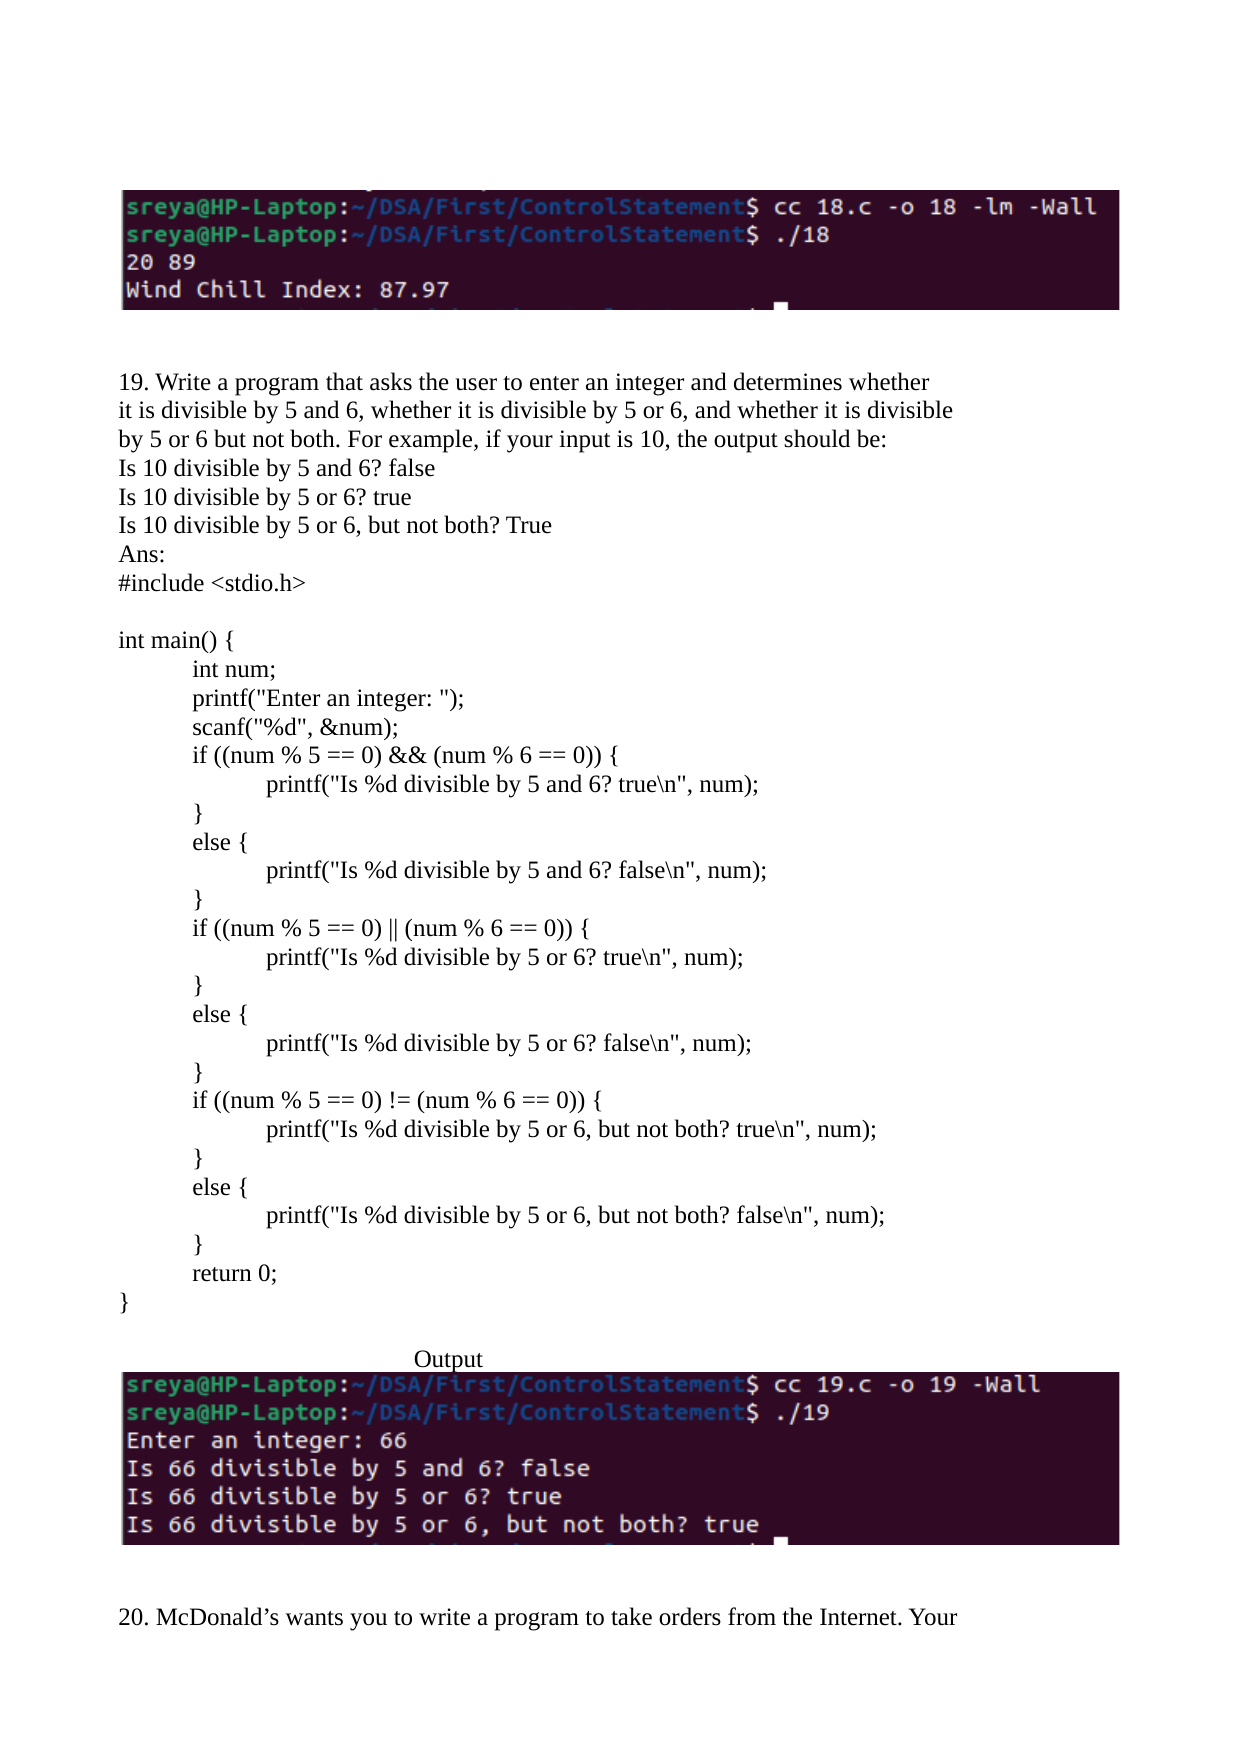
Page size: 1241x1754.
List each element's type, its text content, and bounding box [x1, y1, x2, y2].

text Is 10 divisible by 5 or 6, but not both? True Ans: [118, 510, 1122, 568]
text printf("Enter an integer: "); [118, 683, 1122, 712]
text } [118, 1229, 1122, 1258]
text printf("Is %d divisible by 5 or 6? true\n", num); [118, 942, 1122, 970]
text Is 10 divisible by 5 or 6? true [118, 482, 1122, 510]
text printf("Is %d divisible by 5 and 6? false\n", num); [118, 855, 1122, 884]
text } Output [118, 1287, 1122, 1373]
text int num; [118, 654, 1122, 683]
text printf("Is %d divisible by 5 or 6, but not both? false\n", num); [118, 1200, 1122, 1229]
text if ((num % 5 == 0) || (num % 6 == 0)) { [118, 913, 1122, 942]
text 19. Write a program that asks the user to enter an integer and determines whether [118, 176, 1122, 395]
text #include <stdio.h> [118, 568, 1122, 597]
text else { [118, 999, 1122, 1028]
text scanf("%d", &num); [118, 712, 1122, 740]
text Is 10 divisible by 5 and 6? false [118, 453, 1122, 482]
text printf("Is %d divisible by 5 or 6? false\n", num); [118, 1028, 1122, 1057]
text printf("Is %d divisible by 5 and 6? true\n", num); [118, 769, 1122, 798]
text 20. McDonald’s wants you to write a program to take orders from the Internet. Your [118, 1373, 1122, 1631]
picture [121, 190, 1120, 310]
text it is divisible by 5 and 6, whether it is divisible by 5 or 6, and whether it is divisible [118, 395, 1122, 424]
text by 5 or 6 but not both. For example, if your input is 10, the output should be: [118, 424, 1122, 453]
text } [118, 798, 1122, 827]
text if ((num % 5 == 0) != (num % 6 == 0)) { [118, 1085, 1122, 1114]
text else { [118, 827, 1122, 855]
text else { [118, 1172, 1122, 1200]
text } [118, 884, 1122, 913]
text } [118, 970, 1122, 999]
text int main() { [118, 625, 1122, 654]
picture [121, 1372, 1120, 1545]
text printf("Is %d divisible by 5 or 6, but not both? true\n", num); [118, 1114, 1122, 1143]
text return 0; [118, 1258, 1122, 1287]
text if ((num % 5 == 0) && (num % 6 == 0)) { [118, 740, 1122, 769]
text } [118, 1057, 1122, 1085]
text } [118, 1143, 1122, 1172]
